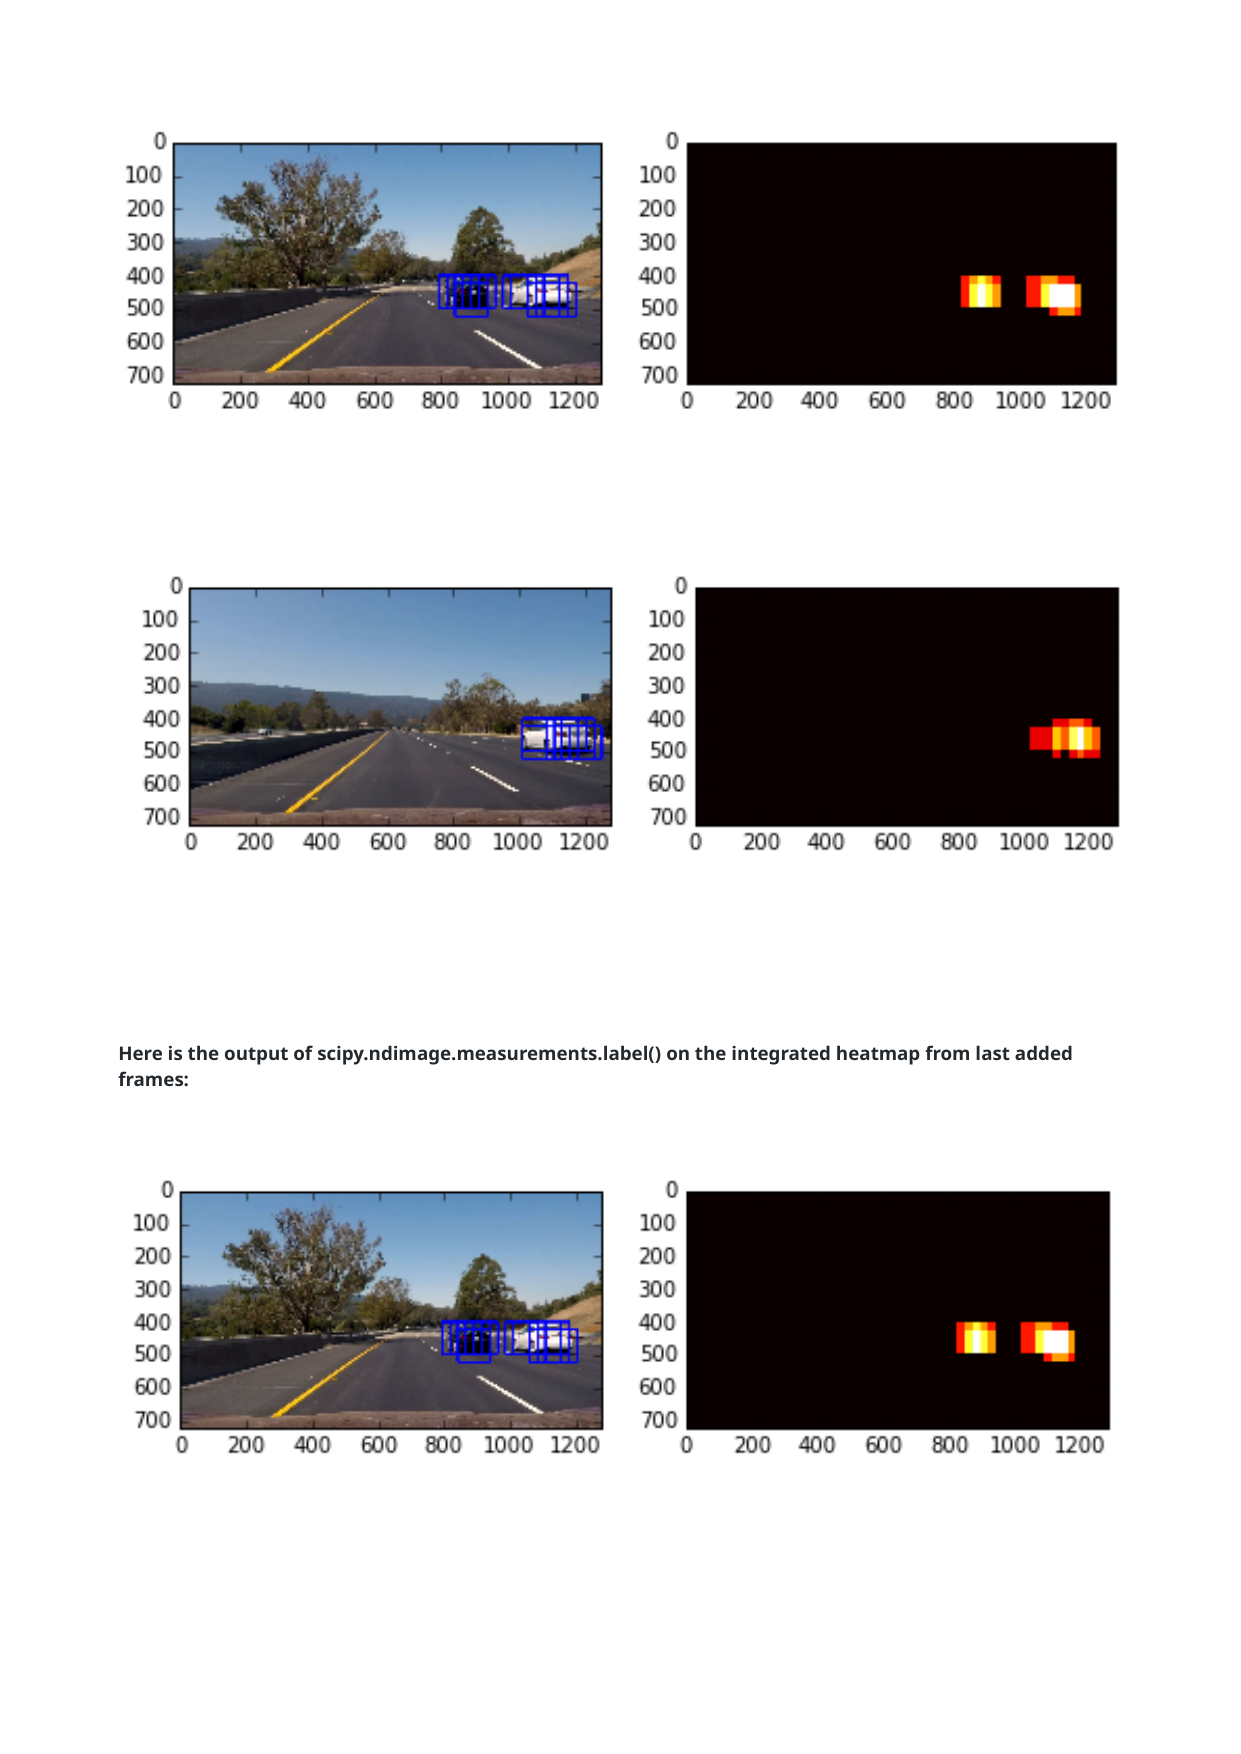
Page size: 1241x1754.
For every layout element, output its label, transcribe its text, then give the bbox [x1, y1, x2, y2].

picture [127, 563, 1132, 869]
picture [118, 1167, 1123, 1472]
picture [110, 118, 1130, 428]
subtitle Here is the output of scipy.ndimage.measurements.label() on the integrated heatmap from last added frames: [118, 1041, 1122, 1092]
